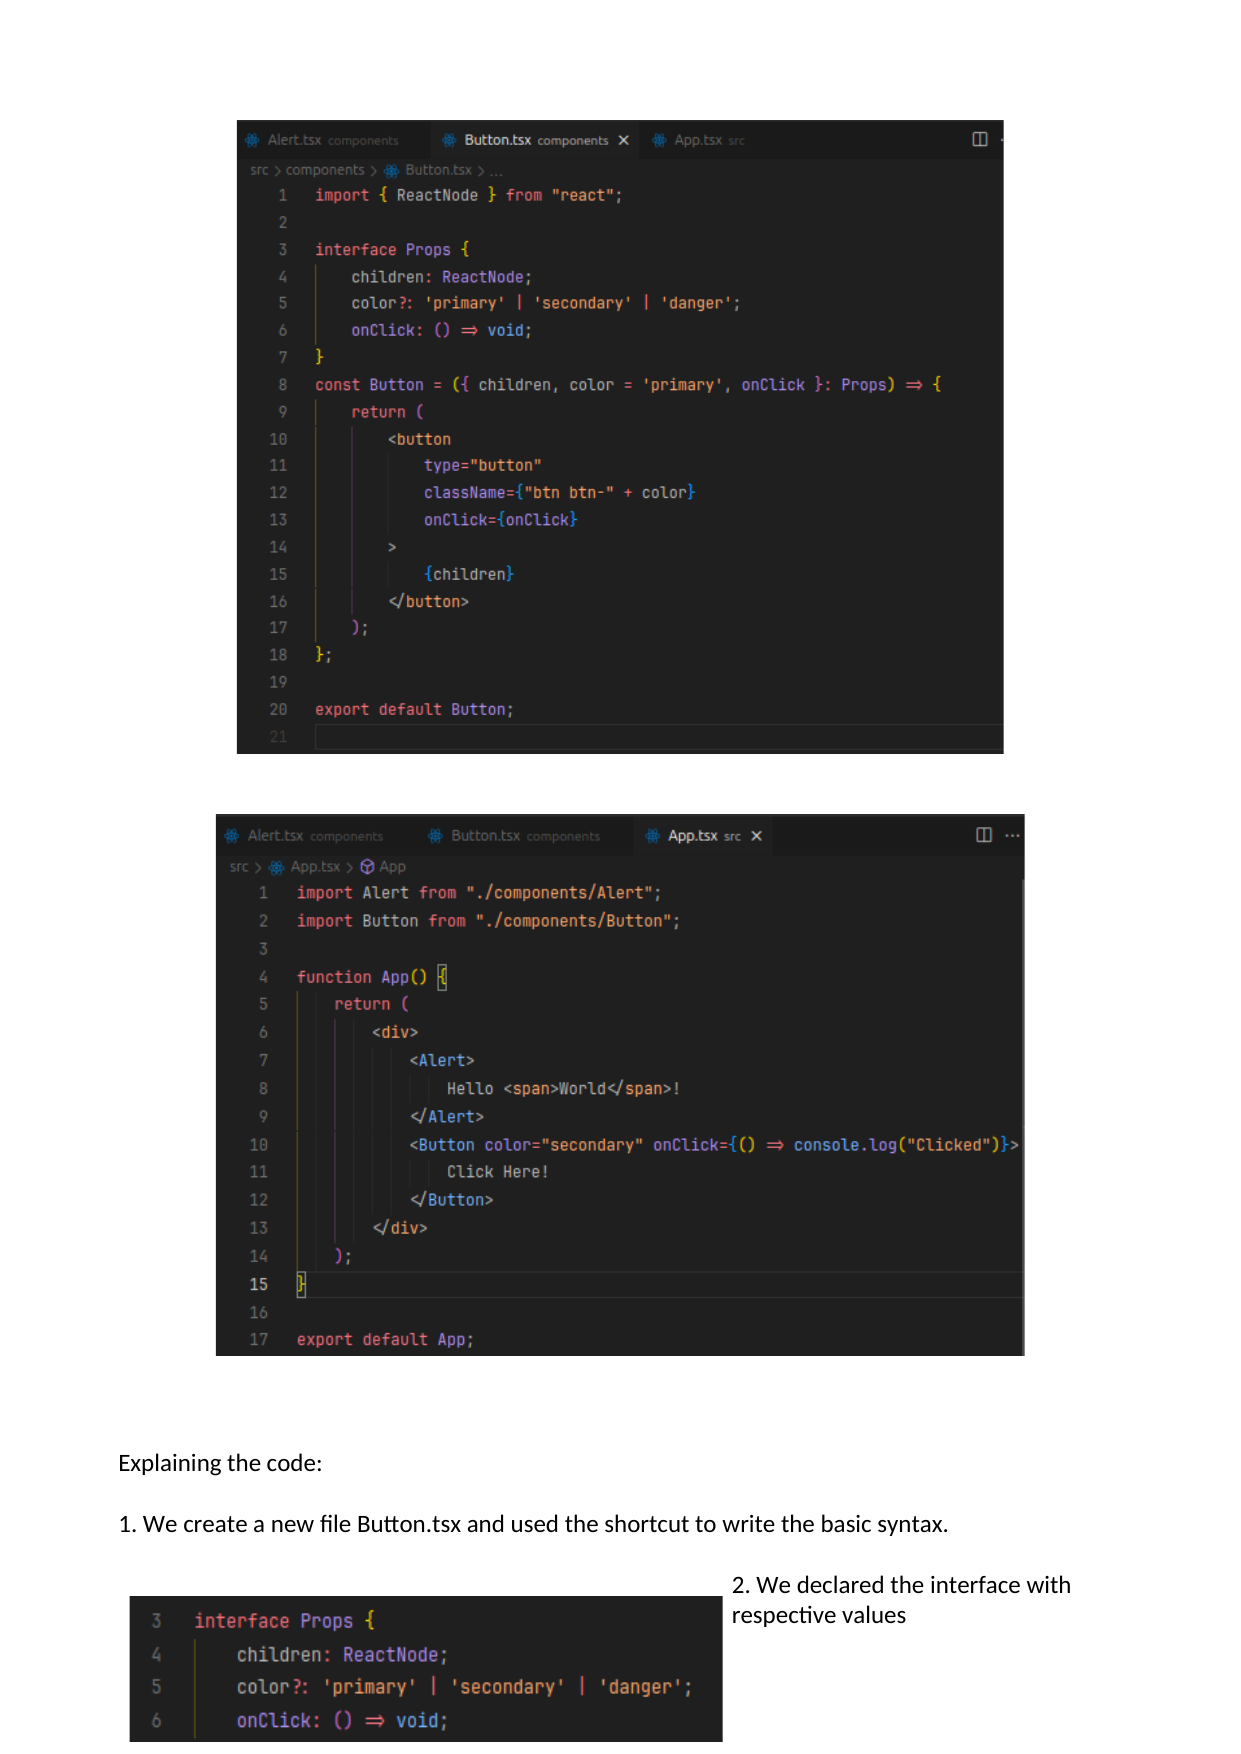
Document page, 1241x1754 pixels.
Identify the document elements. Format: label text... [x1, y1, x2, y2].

text 2. We declared the interface with respective values [118, 1569, 1122, 1748]
picture [129, 1596, 723, 1742]
picture [215, 814, 1025, 1356]
text Explaining the code: [118, 1447, 1122, 1477]
picture [236, 120, 1004, 754]
text 1. We create a new file Button.tsx and used the shortcut to write the basic syntax. [118, 1508, 1122, 1538]
